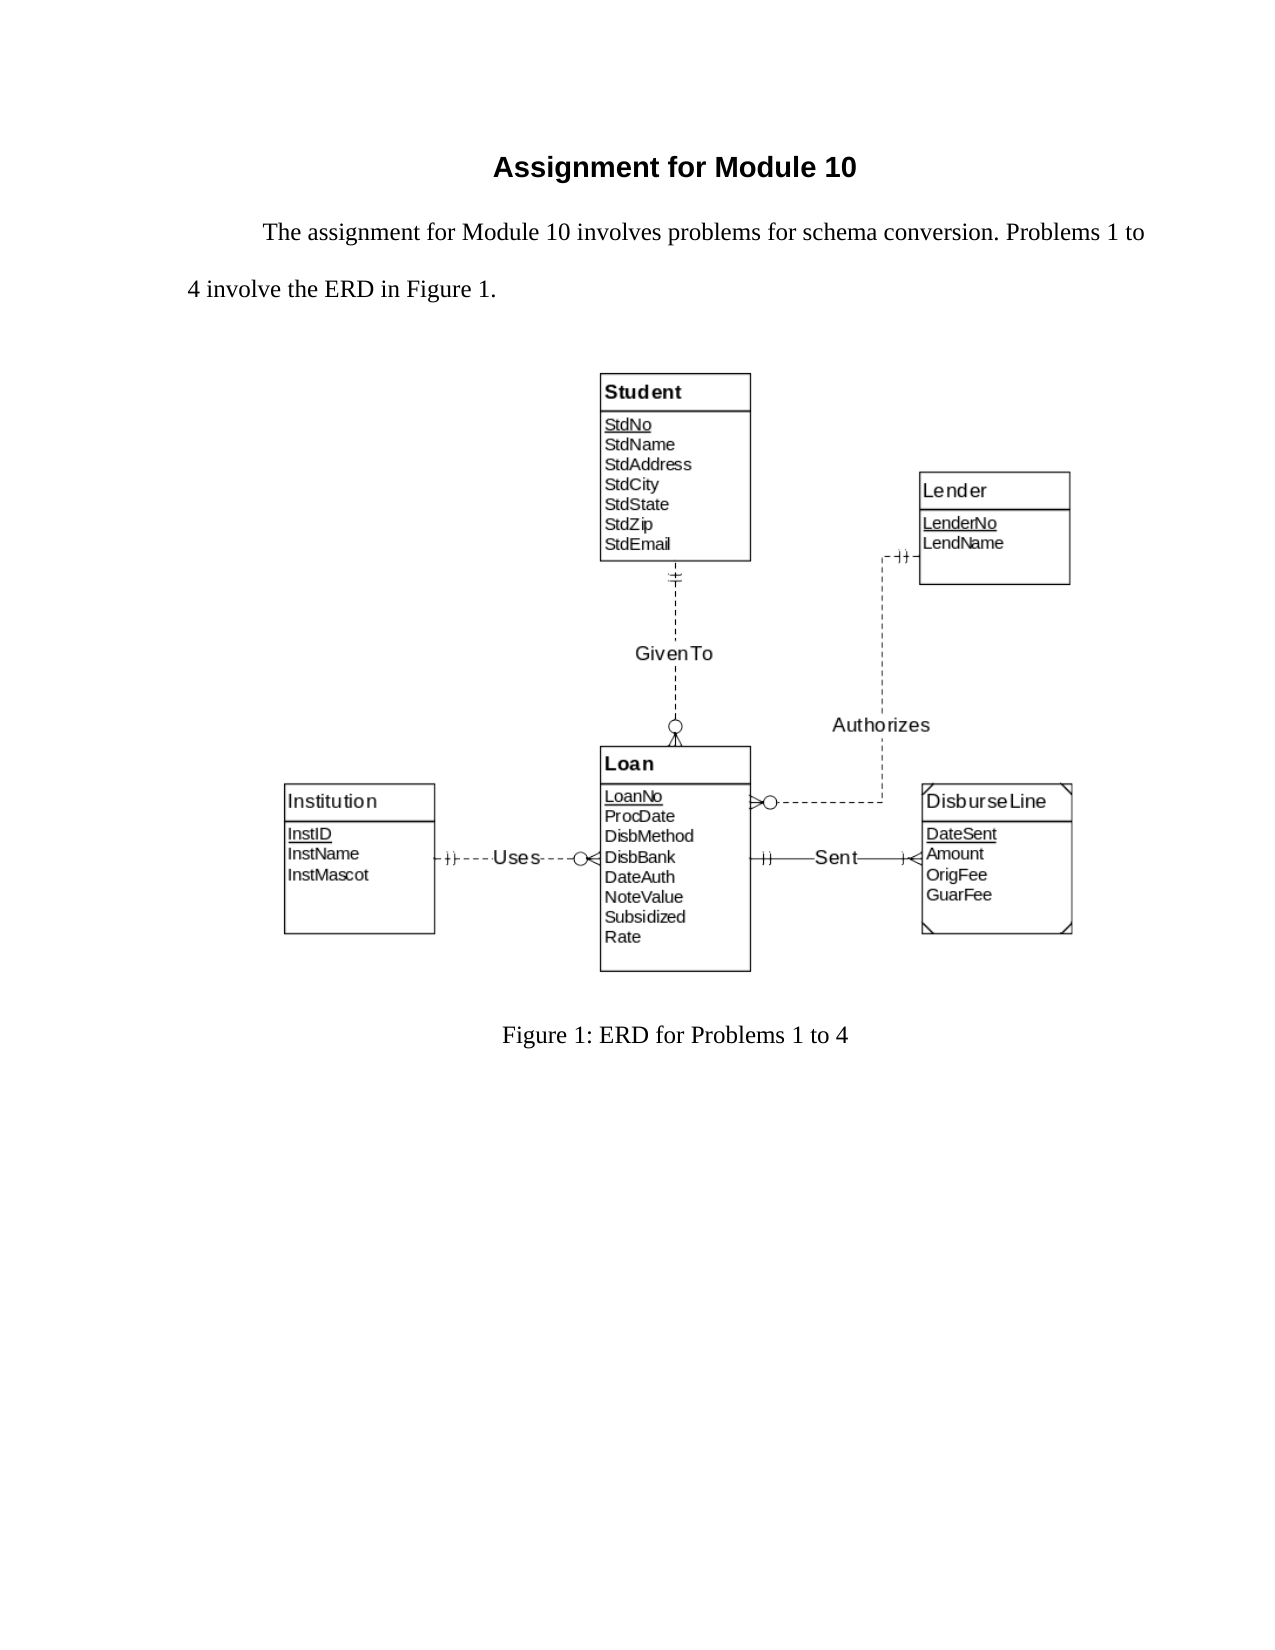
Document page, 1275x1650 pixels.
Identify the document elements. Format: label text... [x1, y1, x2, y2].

subtitle Assignment for Module 10 [187, 150, 1162, 183]
title Figure 1: ERD for Problems 1 to 4 [187, 1020, 1162, 1049]
text The assignment for Module 10 involves problems for schema conversion. Problems 1 to 4 involve the ERD in Figure 1. [187, 217, 1162, 303]
